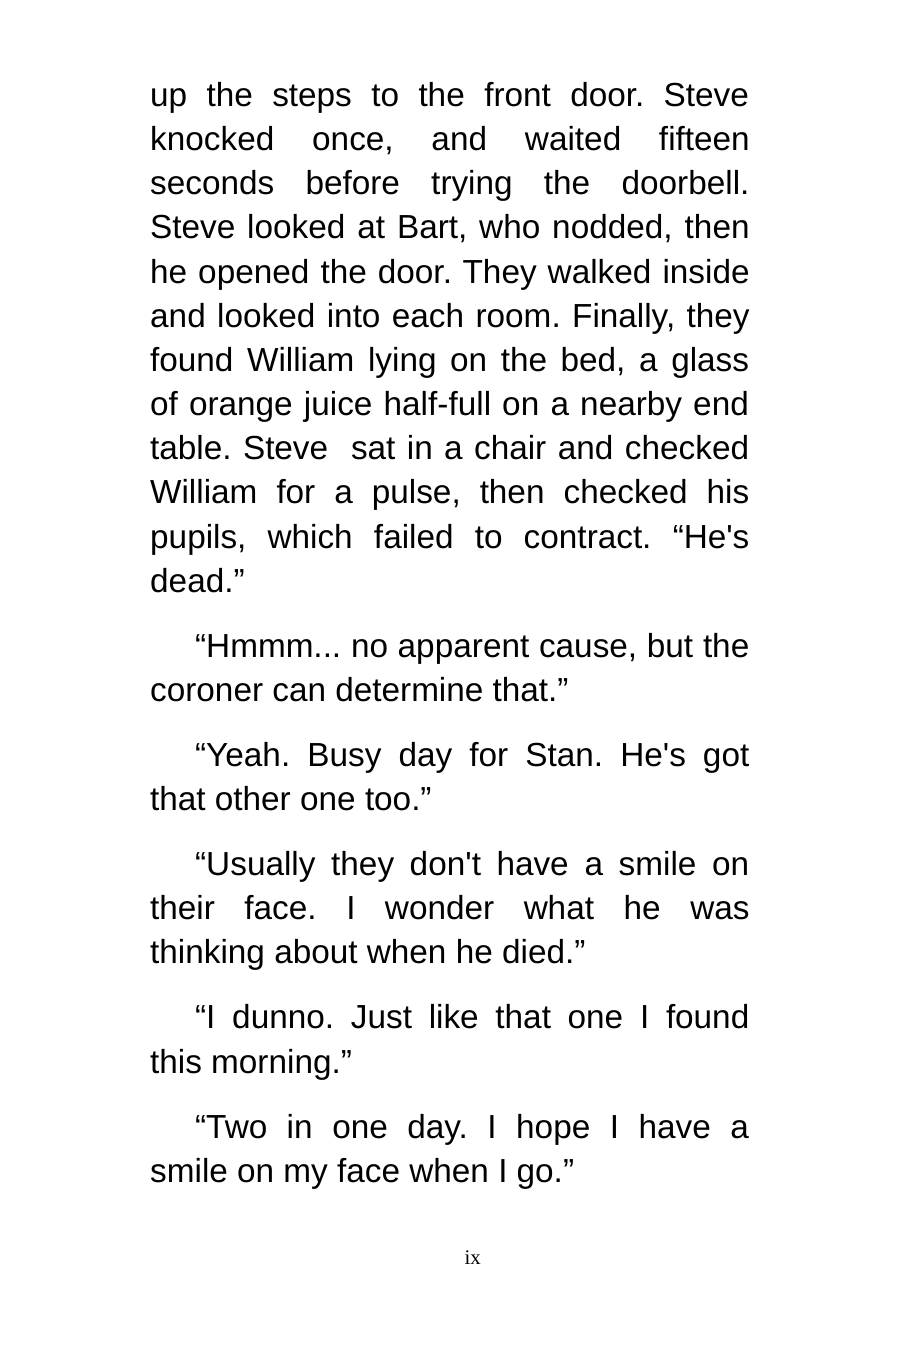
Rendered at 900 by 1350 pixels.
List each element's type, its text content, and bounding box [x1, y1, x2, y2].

text “Yeah. Busy day for Stan. He's got that other one too.” [150, 735, 750, 818]
text “I dunno. Just like that one I found this morning.” [150, 997, 750, 1080]
text up the steps to the front door. Steve knocked once, and waited fifteen seconds before trying the doorbell. Steve looked at Bart, who nodded, then he opened the door. They walked inside and looked into each room. Finally, they found William lying on the bed, a glass of orange juice half-full on a nearby end table. Steve sat in a chair and checked William for a pulse, then checked his pupils, which failed to contract. “He's dead.” [150, 75, 750, 599]
text “Usually they don't have a smile on their face. I wonder what he was thinking about when he died.” [150, 844, 750, 971]
text “Two in one day. I hope I have a smile on my face when I go.” [150, 1107, 750, 1189]
text “Hmmm... no apparent cause, but the coroner can determine that.” [150, 626, 750, 708]
